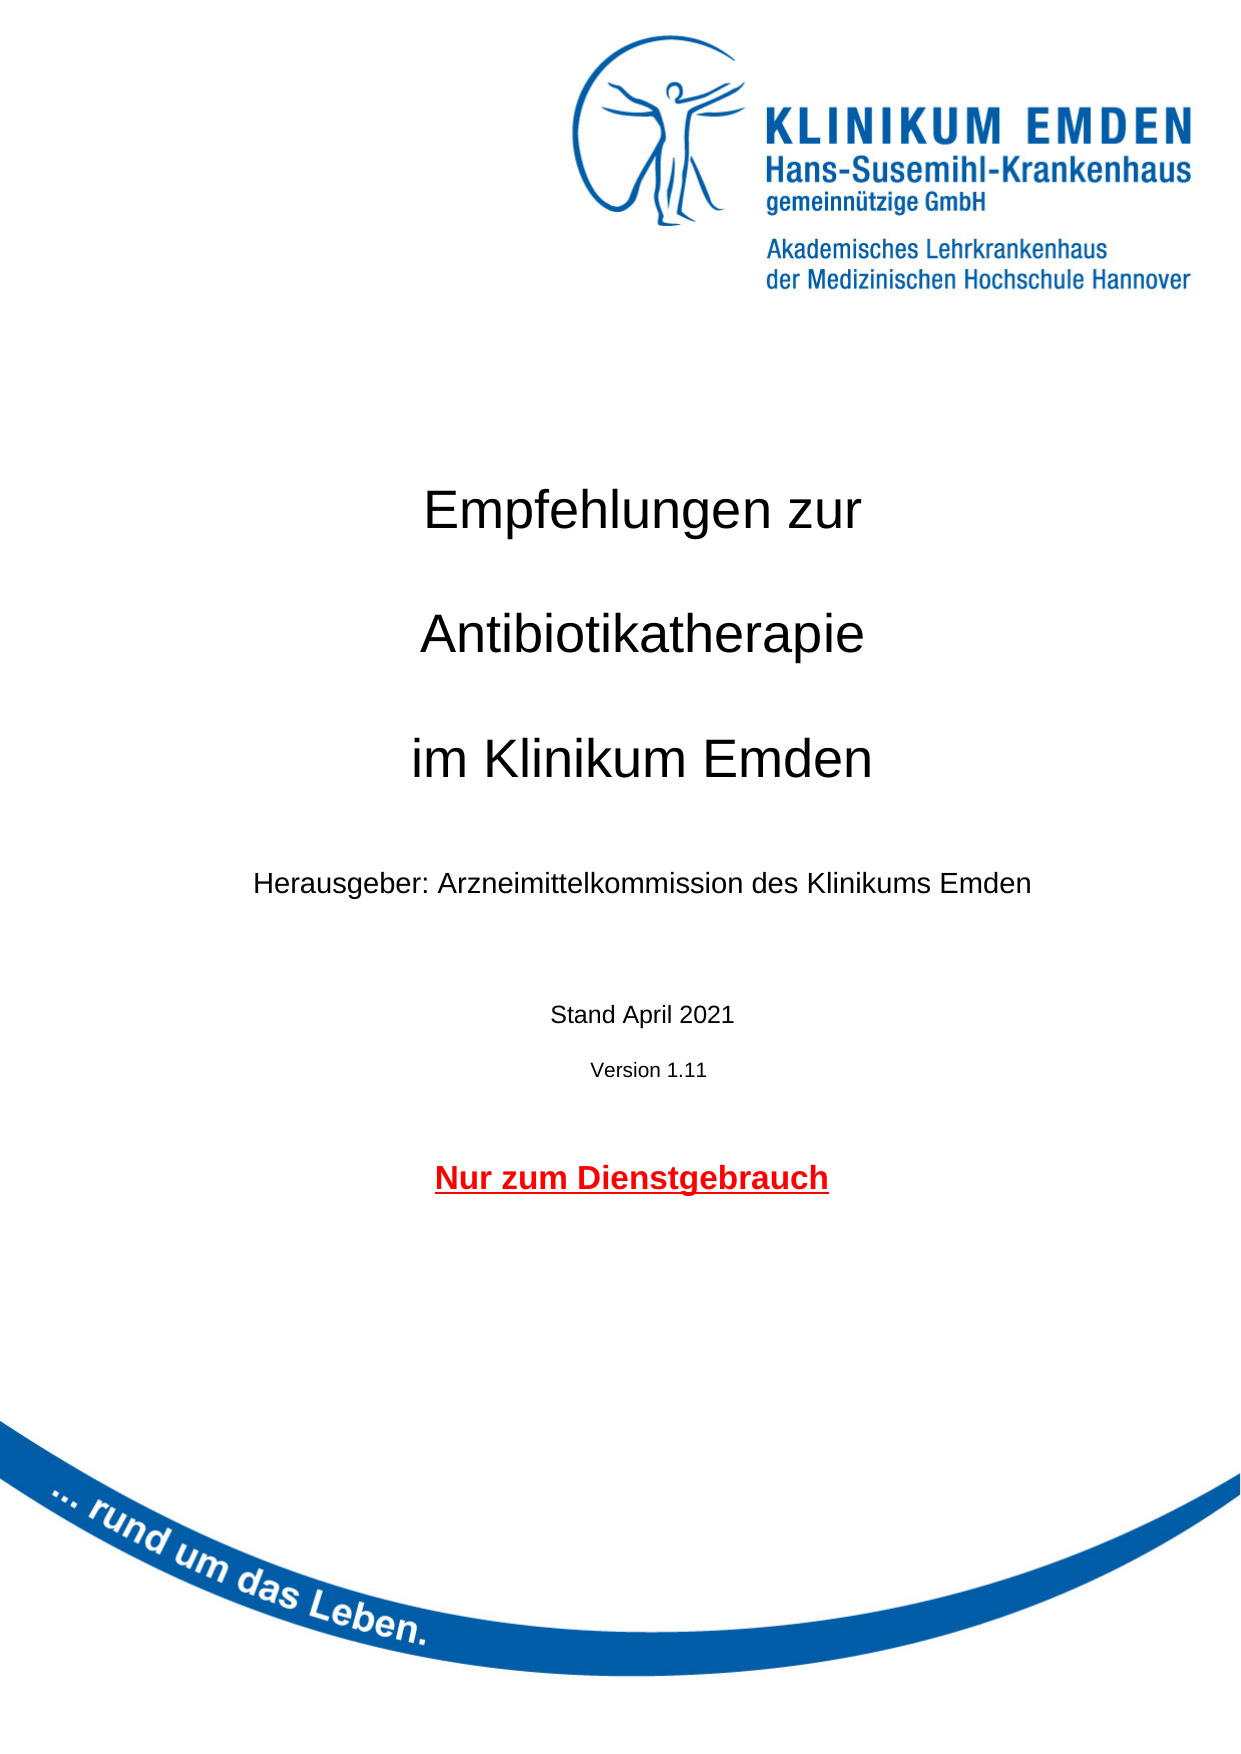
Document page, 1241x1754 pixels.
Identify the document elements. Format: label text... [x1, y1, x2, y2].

text Stand April 2021 [148, 1000, 1137, 1029]
text im Klinikum Emden [148, 727, 1137, 789]
text Antibiotikatherapie [148, 602, 1137, 664]
text Empfehlungen zur [148, 477, 1137, 540]
text Herausgeber: Arzneimittelkommission des Klinikums Emden [148, 866, 1137, 899]
text Nur zum Dienstgebrauch [148, 1158, 1137, 1197]
picture [0, 0, 1241, 1711]
text Version 1.11 [516, 1057, 1137, 1081]
